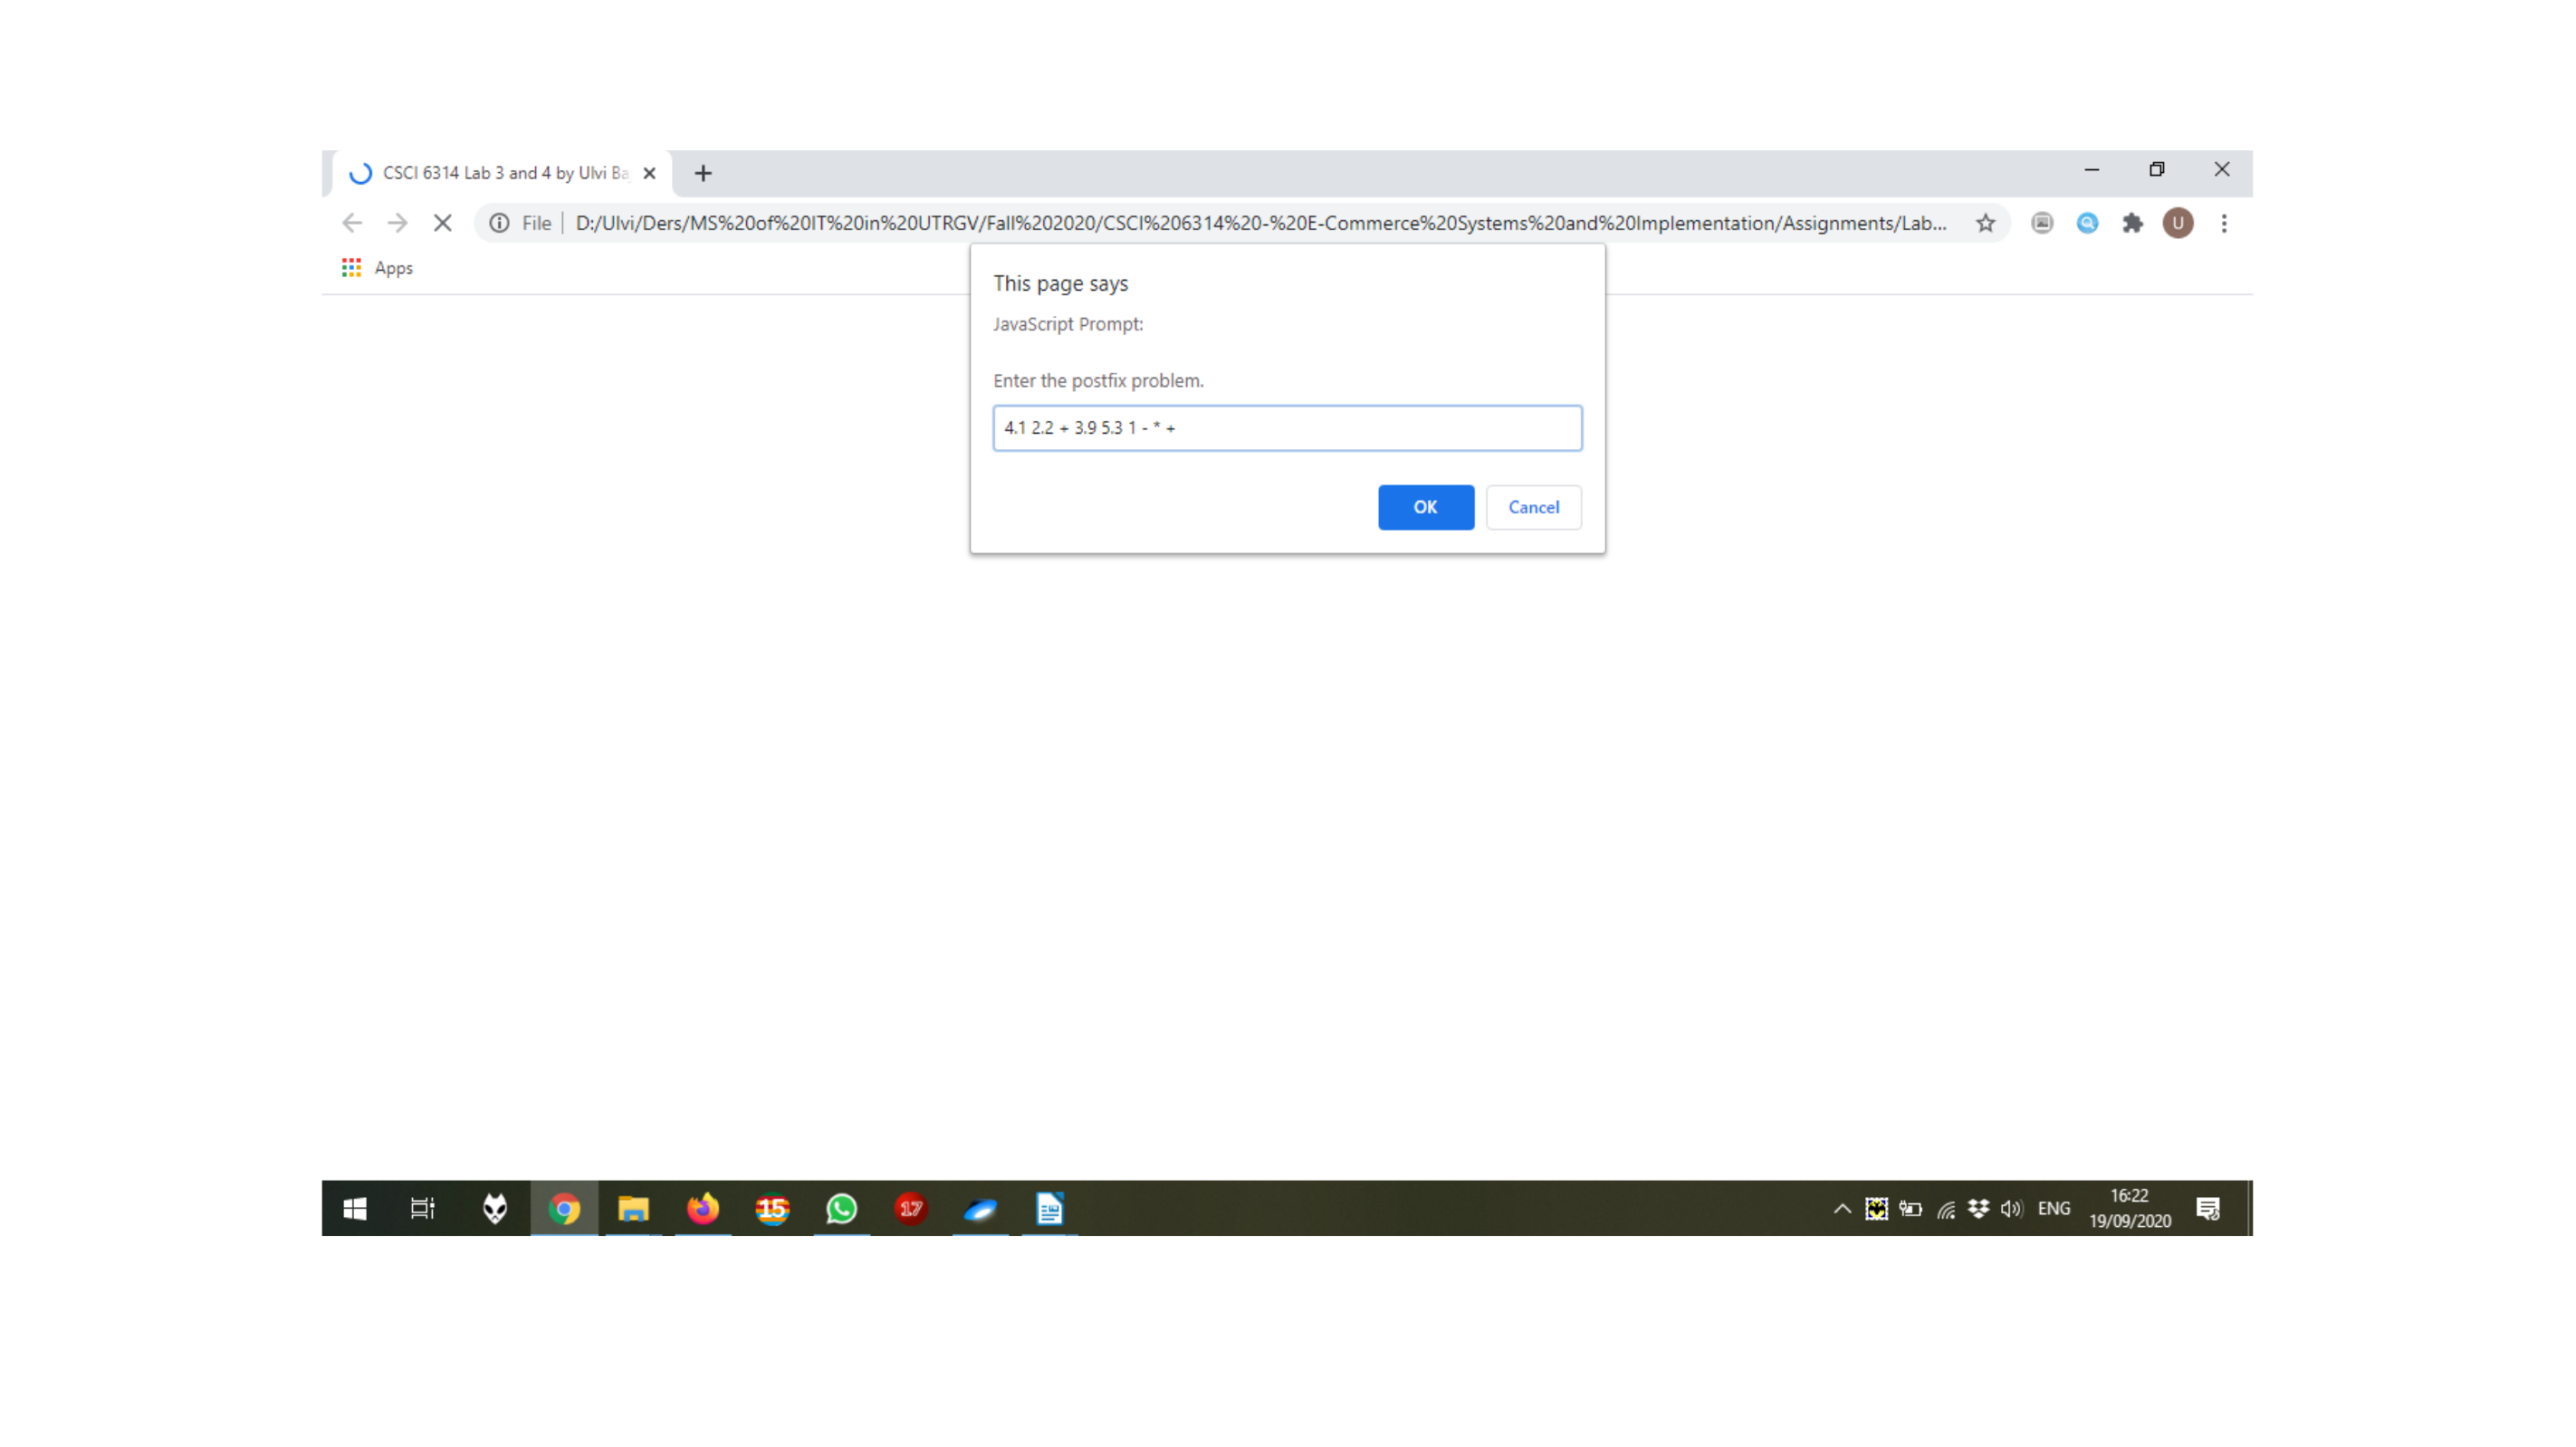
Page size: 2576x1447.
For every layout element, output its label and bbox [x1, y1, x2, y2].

picture [321, 150, 2254, 1236]
